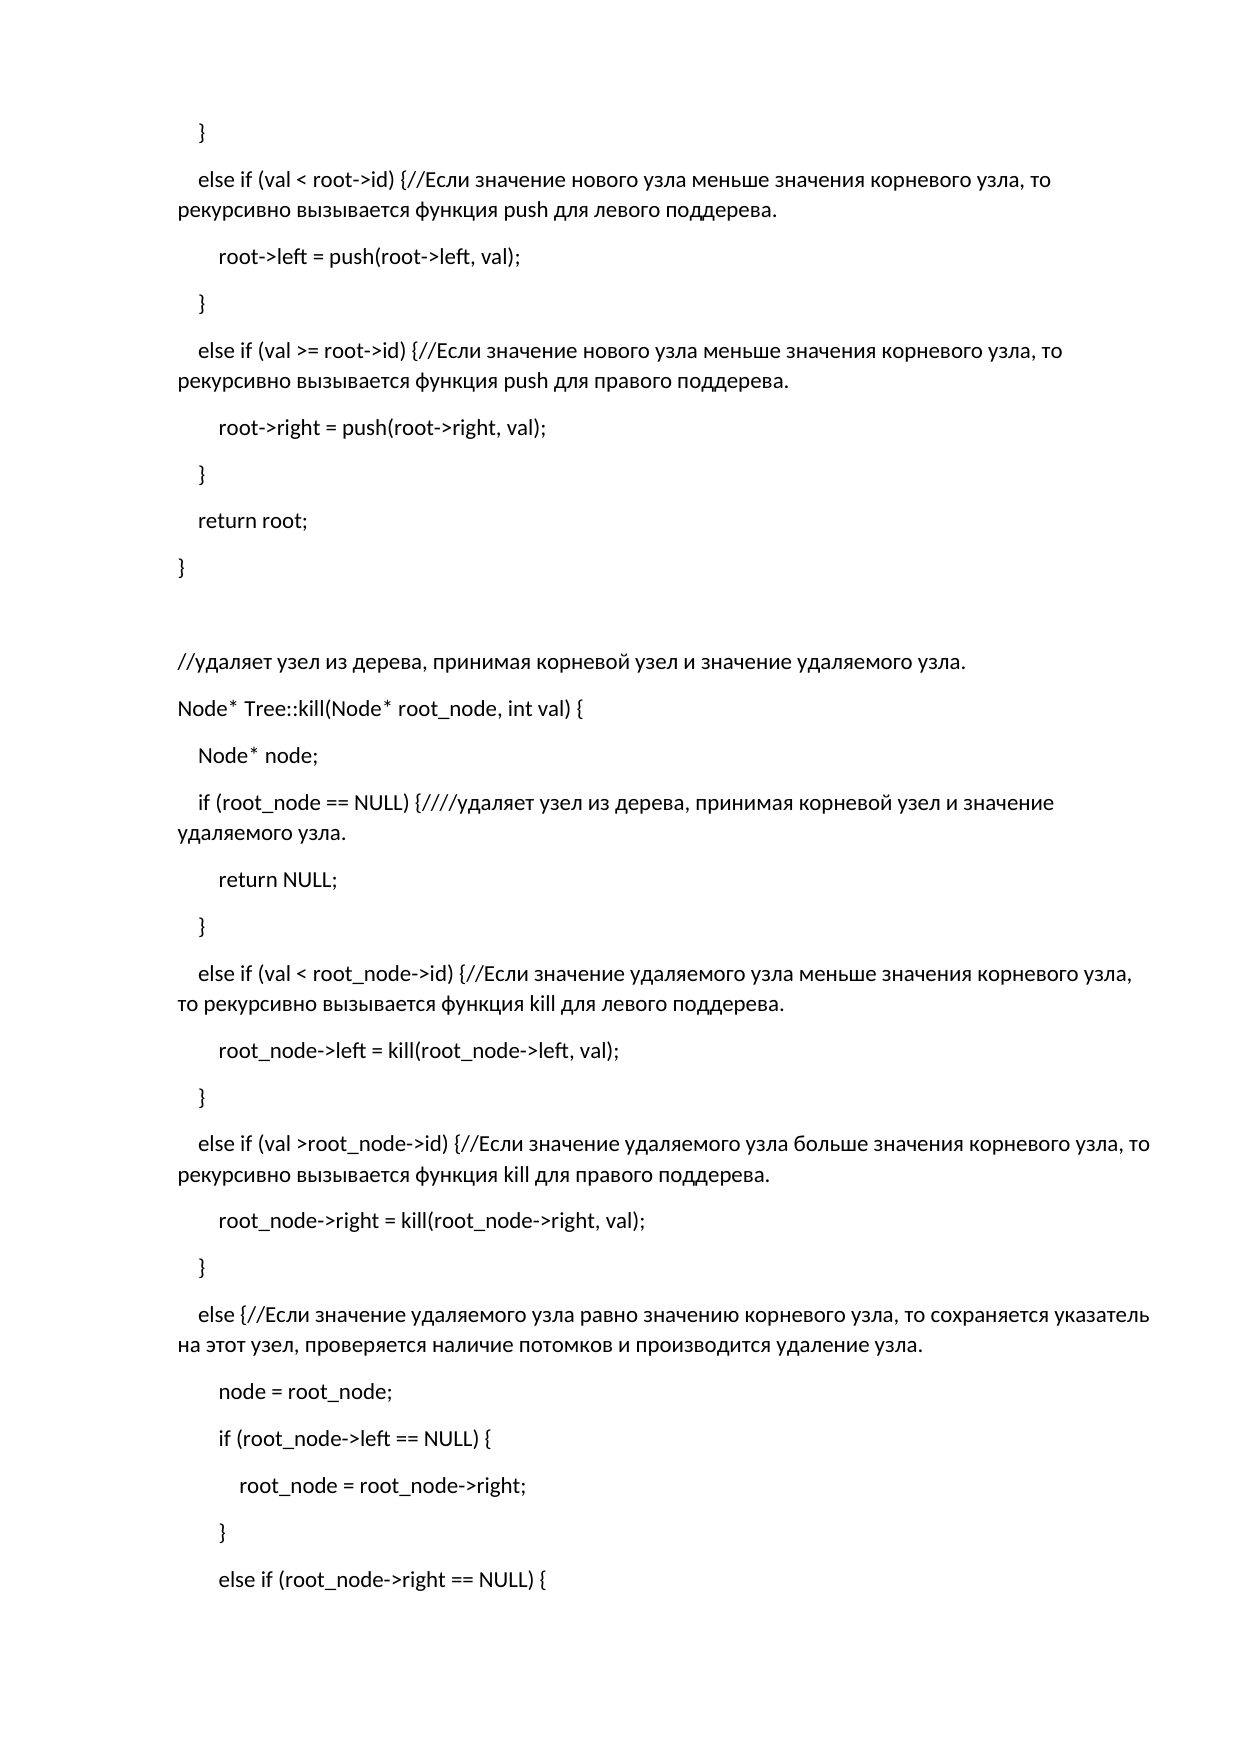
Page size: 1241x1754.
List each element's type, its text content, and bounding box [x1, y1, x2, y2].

text root->right = push(root->right, val); [177, 413, 1152, 441]
text } [177, 912, 1152, 940]
text root_node = root_node->right; [177, 1471, 1152, 1499]
text node = root_node; [177, 1377, 1152, 1406]
text } [177, 1518, 1152, 1546]
text return NULL; [177, 865, 1152, 893]
text return root; [177, 507, 1152, 535]
text else if (root_node->right == NULL) { [177, 1565, 1152, 1593]
text if (root_node == NULL) {////удаляет узел из дерева, принимая корневой узел и значение удаляемого узла. [177, 788, 1152, 846]
text else if (val >= root->id) {//Если значение нового узла меньше значения корневого узла, то рекурсивно вызывается функция push для правого поддерева. [177, 336, 1152, 394]
text } [177, 553, 1152, 582]
text Node* node; [177, 741, 1152, 769]
text } [177, 289, 1152, 317]
text //удаляет узел из дерева, принимая корневой узел и значение удаляемого узла. [177, 647, 1152, 675]
text else if (val >root_node->id) {//Если значение удаляемого узла больше значения корневого узла, то рекурсивно вызывается функция kill для правого поддерева. [177, 1129, 1152, 1188]
text if (root_node->left == NULL) { [177, 1424, 1152, 1452]
text } [177, 1253, 1152, 1282]
text } [177, 1083, 1152, 1111]
text } [177, 118, 1152, 146]
text else if (val < root->id) {//Если значение нового узла меньше значения корневого узла, то рекурсивно вызывается функция push для левого поддерева. [177, 165, 1152, 223]
text Node* Tree::kill(Node* root_node, int val) { [177, 694, 1152, 722]
text root_node->right = kill(root_node->right, val); [177, 1207, 1152, 1235]
text root_node->left = kill(root_node->left, val); [177, 1036, 1152, 1064]
text } [177, 460, 1152, 488]
text else {//Если значение удаляемого узла равно значению корневого узла, то сохраняется указатель на этот узел, проверяется наличие потомков и производится удаление узла. [177, 1300, 1152, 1359]
text else if (val < root_node->id) {//Если значение удаляемого узла меньше значения корневого узла, то рекурсивно вызывается функция kill для левого поддерева. [177, 959, 1152, 1017]
text root->left = push(root->left, val); [177, 242, 1152, 270]
